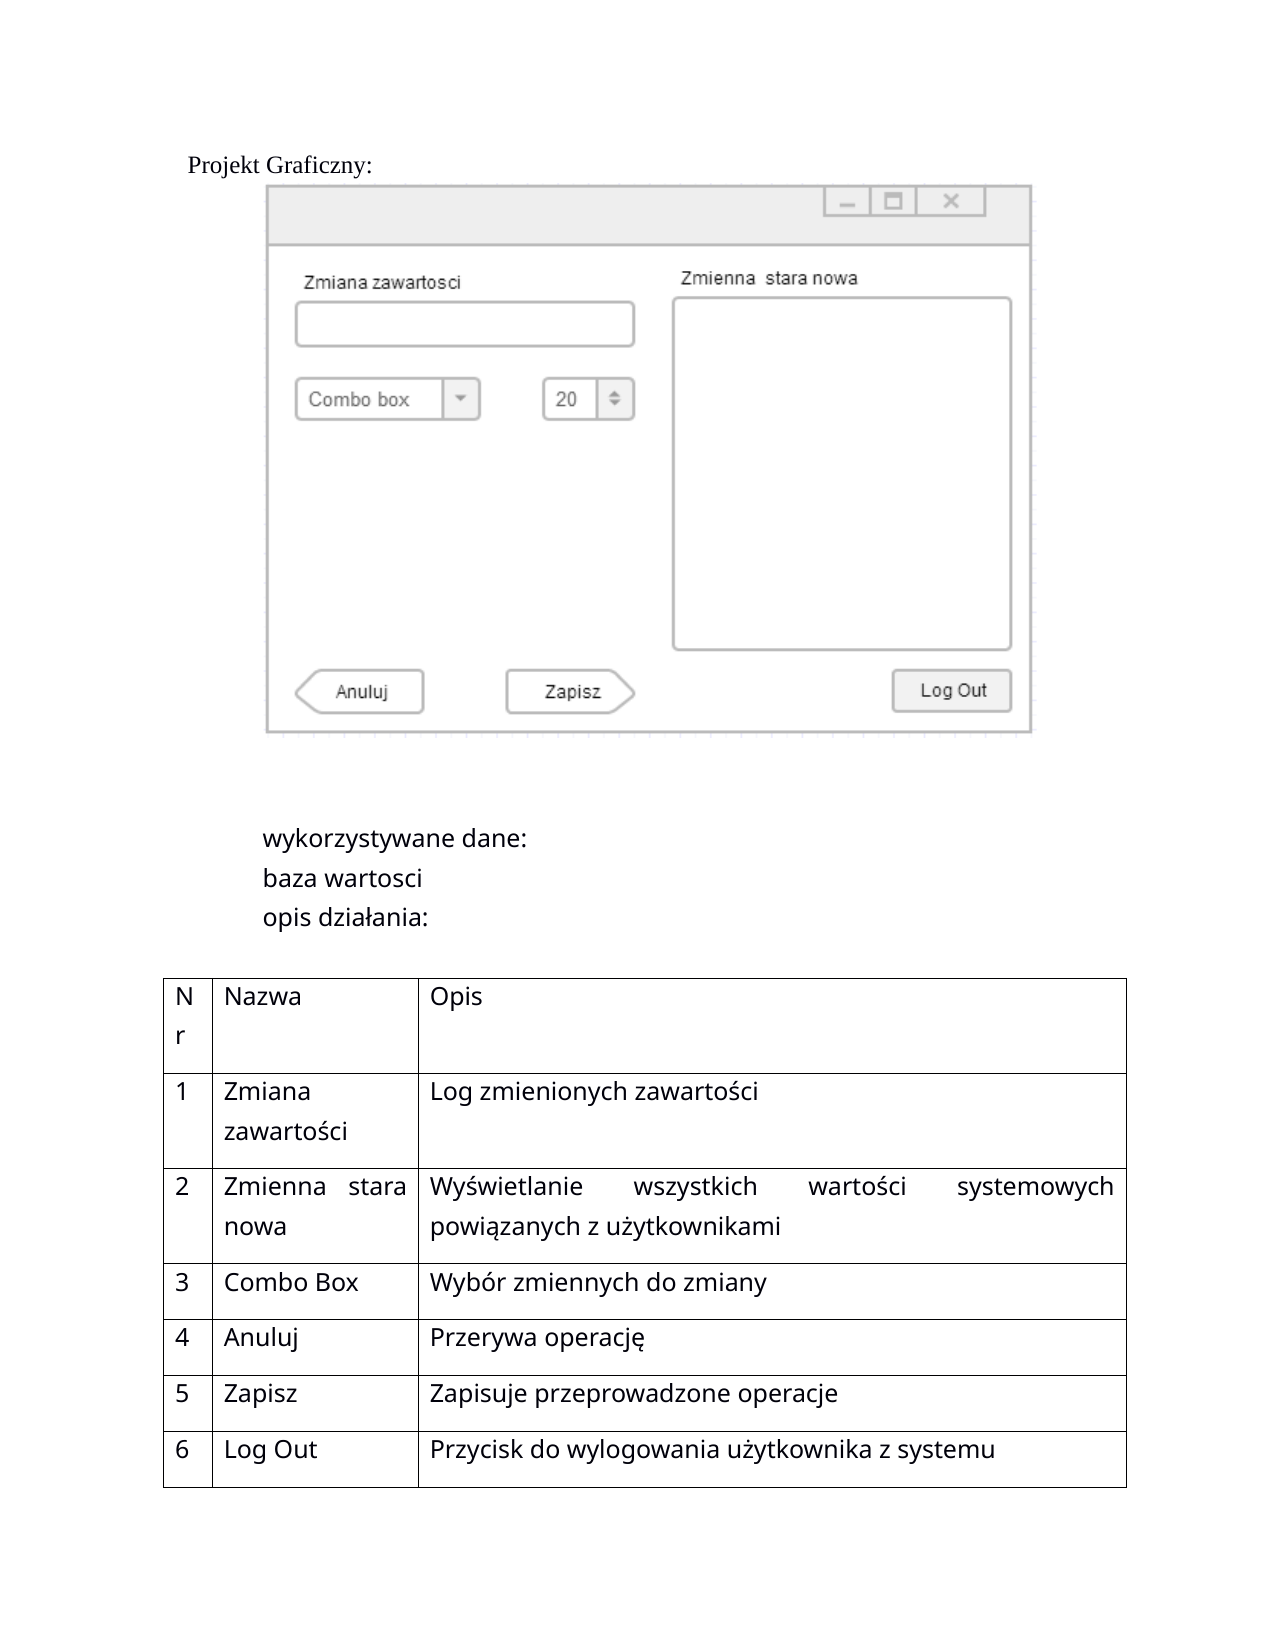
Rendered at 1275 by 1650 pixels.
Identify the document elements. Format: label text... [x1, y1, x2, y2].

table_cell Wyświetlanie wszystkich wartości systemowych powiązanych z użytkownikami [419, 1169, 1126, 1263]
table_header Nazwa [213, 979, 418, 1073]
picture [263, 183, 1037, 738]
table_cell Zapisuje przeprowadzone operacje [419, 1376, 1126, 1431]
table_cell Zmienna stara nowa [213, 1169, 418, 1263]
table_cell 5 [164, 1376, 212, 1431]
table_cell Zapisz [213, 1376, 418, 1431]
table_cell 2 [164, 1169, 212, 1263]
table_cell Wybór zmiennych do zmiany [419, 1264, 1126, 1319]
table_cell 4 [164, 1320, 212, 1375]
table_header Nr [164, 979, 212, 1073]
table_cell 6 [164, 1432, 212, 1487]
table_cell Anuluj [213, 1320, 418, 1375]
table_cell Log Out [213, 1432, 418, 1487]
table_cell Przycisk do wylogowania użytkownika z systemu [419, 1432, 1126, 1487]
table_cell Combo Box [213, 1264, 418, 1319]
list opis działania: [262, 899, 1087, 933]
list Projekt Graficzny: [187, 150, 1087, 179]
list wykorzystywane dane: [262, 821, 1087, 855]
table_header Opis [419, 979, 1126, 1073]
table_cell Przerywa operację [419, 1320, 1126, 1375]
table_cell Log zmienionych zawartości [419, 1074, 1126, 1168]
table_cell 1 [164, 1074, 212, 1168]
table_cell Zmiana zawartości [213, 1074, 418, 1168]
table_cell 3 [164, 1264, 212, 1319]
list baza wartosci [262, 860, 1087, 894]
